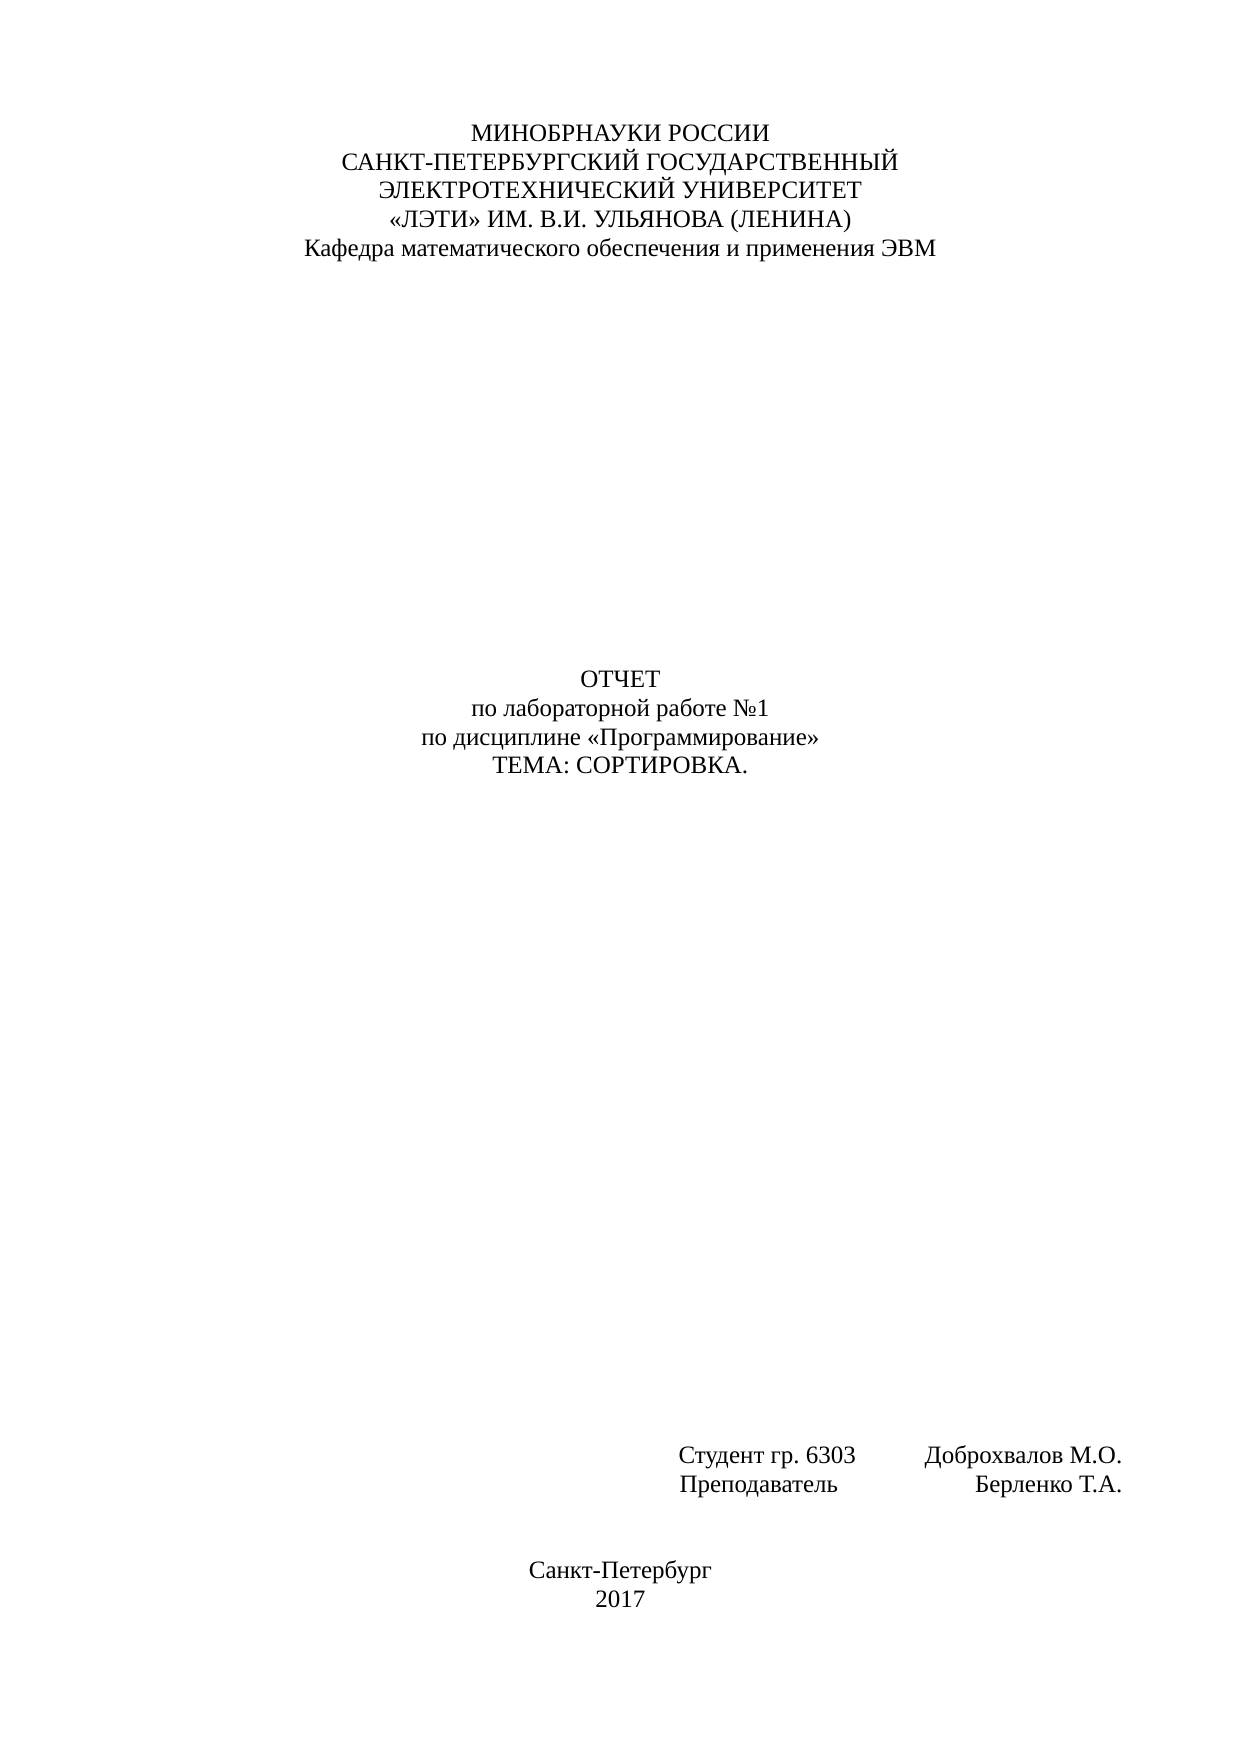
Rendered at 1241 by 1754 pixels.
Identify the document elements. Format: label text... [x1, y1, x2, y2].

text Санкт-Петербург [118, 1556, 1122, 1584]
text по дисциплине «Программирование» [118, 722, 1122, 751]
text 2017 [118, 1584, 1122, 1613]
text ЭЛЕКТРОТЕХНИЧЕСКИЙ УНИВЕРСИТЕТ [118, 176, 1122, 204]
text Кафедра математического обеспечения и применения ЭВМ [118, 233, 1122, 262]
text по лабораторной работе №1 [118, 693, 1122, 722]
text «ЛЭТИ» ИМ. В.И. УЛЬЯНОВА (ЛЕНИНА) [118, 204, 1122, 233]
text ОТЧЕТ [118, 664, 1122, 693]
text ТЕМА: СОРТИРОВКА. [118, 751, 1122, 779]
text САНКТ-ПЕТЕРБУРГСКИЙ ГОСУДАРСТВЕННЫЙ [118, 147, 1122, 176]
text МИНОБРНАУКИ РОССИИ [118, 118, 1122, 147]
text Студент гр. 6303 Доброхвалов М.О. [118, 1441, 1122, 1469]
text Преподаватель Берленко Т.А. [118, 1469, 1122, 1498]
